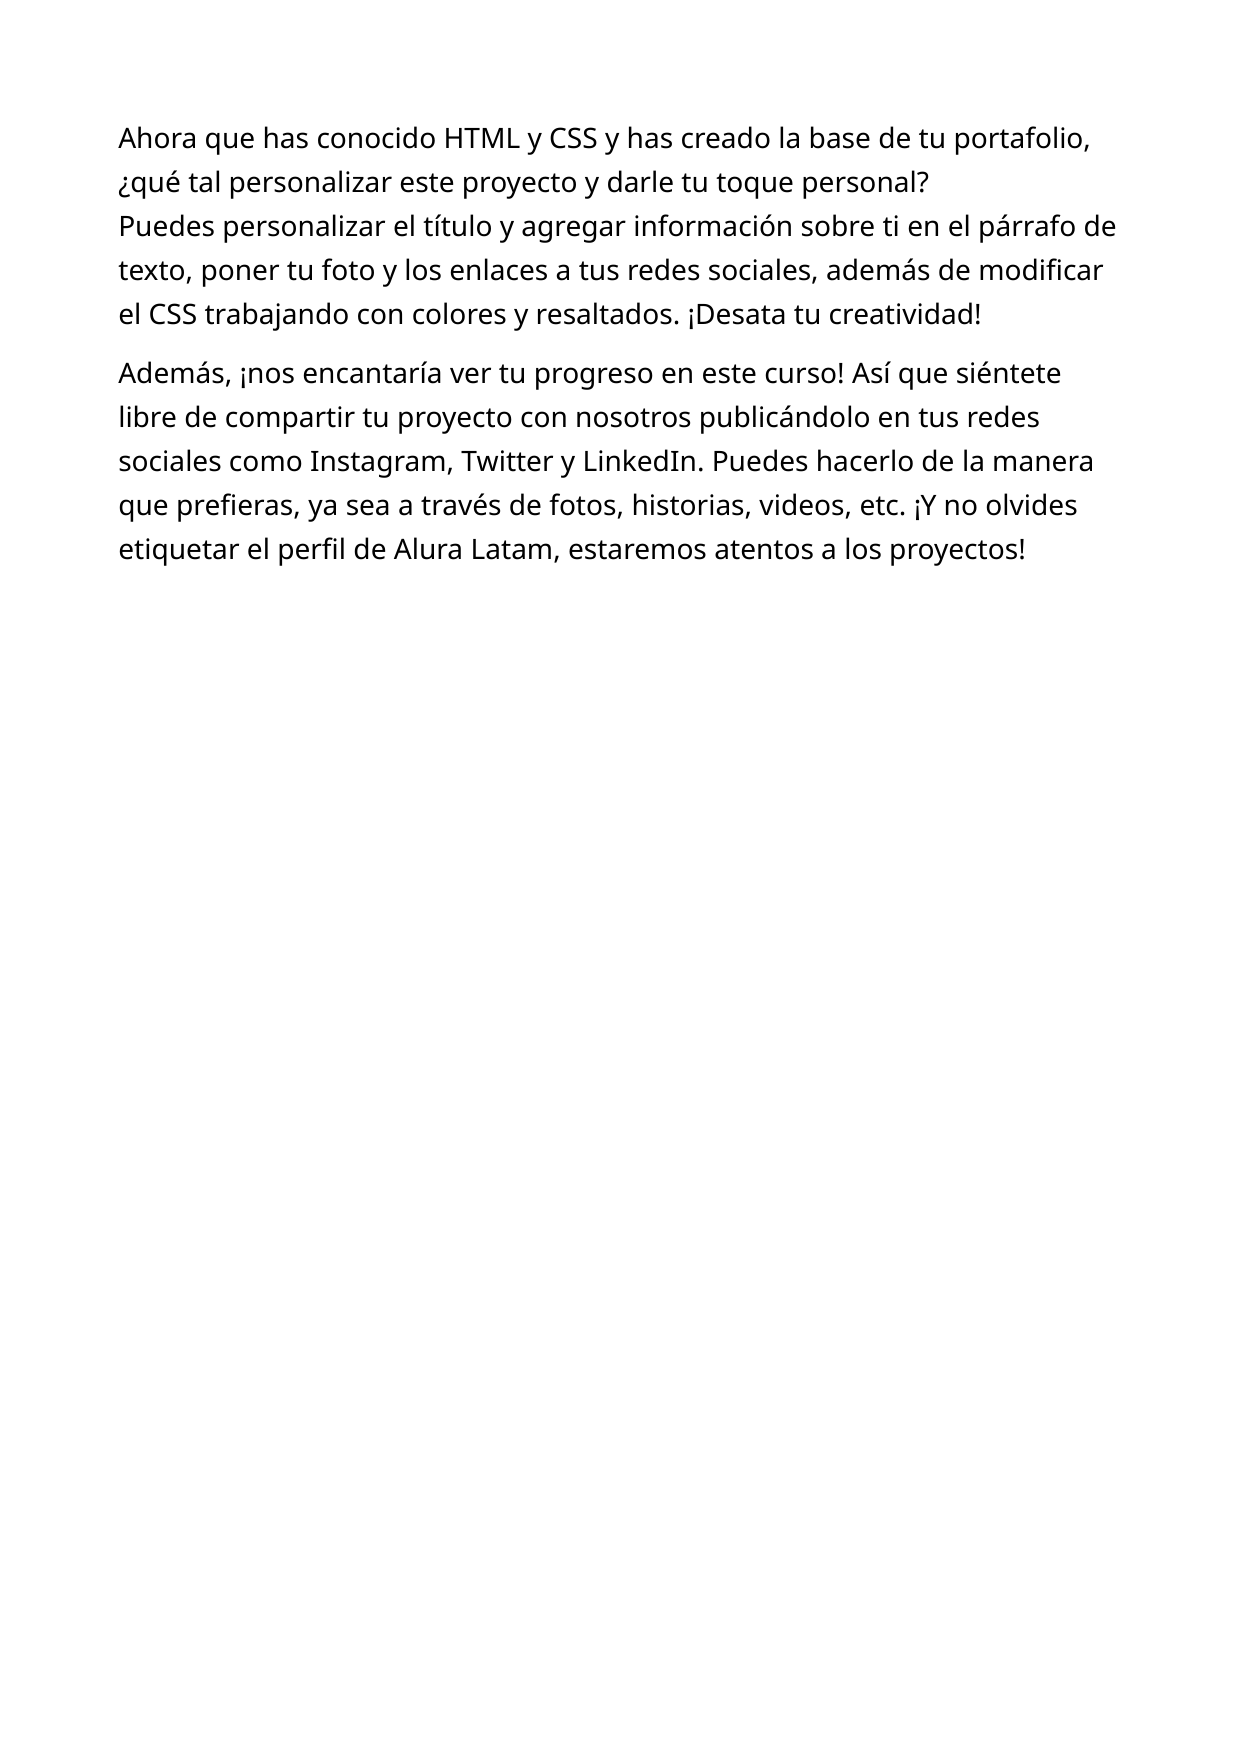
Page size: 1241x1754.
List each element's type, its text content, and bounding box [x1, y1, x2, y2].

text Puedes personalizar el título y agregar información sobre ti en el párrafo de texto, poner tu foto y los enlaces a tus redes sociales, además de modificar el CSS trabajando con colores y resaltados. ¡Desata tu creatividad! [118, 206, 1122, 333]
text Además, ¡nos encantaría ver tu progreso en este curso! Así que siéntete libre de compartir tu proyecto con nosotros publicándolo en tus redes sociales como Instagram, Twitter y LinkedIn. Puedes hacerlo de la manera que prefieras, ya sea a través de fotos, historias, videos, etc. ¡Y no olvides etiquetar el perfil de Alura Latam, estaremos atentos a los proyectos! [118, 353, 1122, 568]
text Ahora que has conocido HTML y CSS y has creado la base de tu portafolio, ¿qué tal personalizar este proyecto y darle tu toque personal? [118, 118, 1122, 201]
